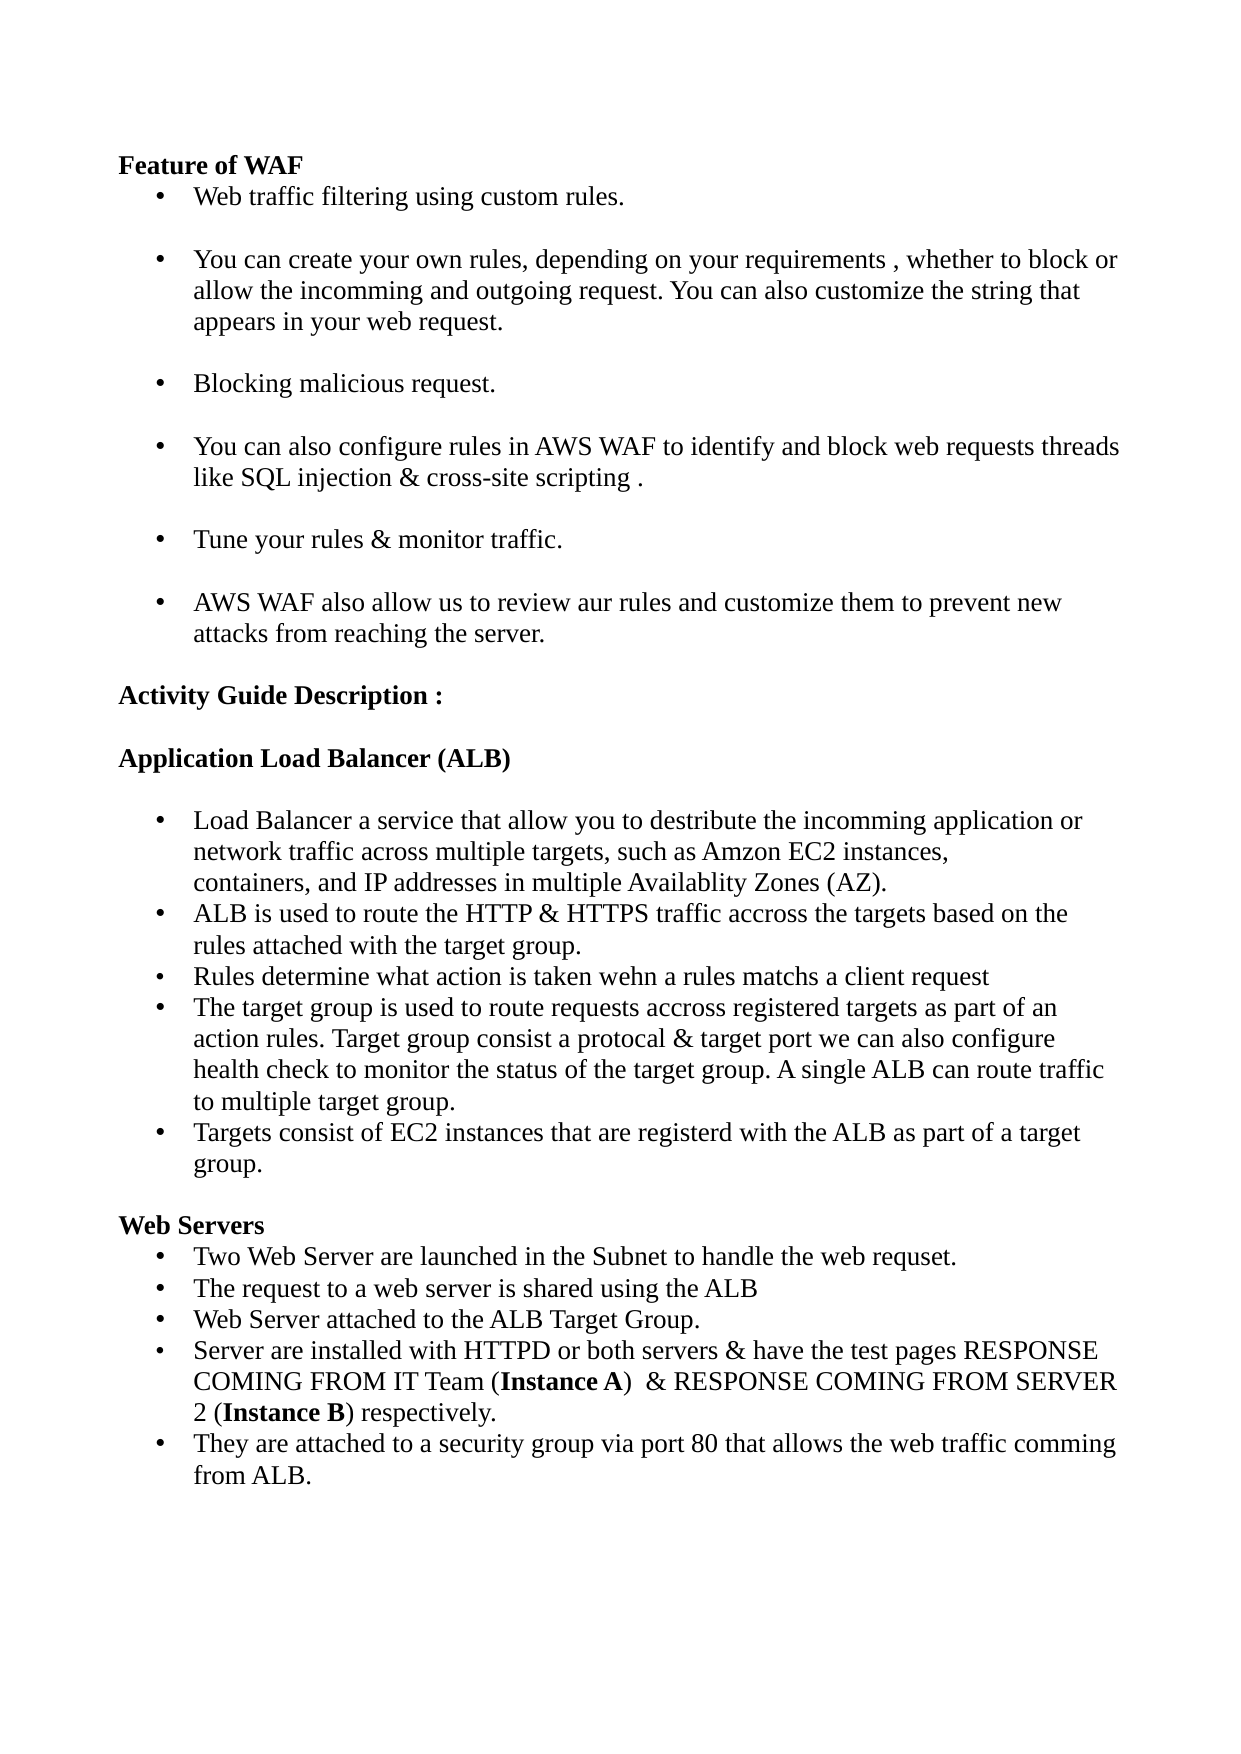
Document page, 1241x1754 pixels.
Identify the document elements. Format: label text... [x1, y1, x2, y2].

list Two Web Server are launched in the Subnet to handle the web requset. [156, 1240, 1122, 1272]
list The target group is used to route requests accross registered targets as part of an action rules. Target group consist a protocal & target port we can also configure health check to monitor the status of the target group. A single ALB can route traffic to multiple target group. [156, 991, 1122, 1116]
list You can create your own rules, depending on your requirements , whether to block or allow the incomming and outgoing request. You can also customize the string that appears in your web request. [156, 243, 1122, 336]
text Application Load Balancer (ALB) [118, 742, 1122, 773]
list containers, and IP addresses in multiple Availablity Zones (AZ). [156, 866, 1122, 897]
list Load Balancer a service that allow you to destribute the incomming application or network traffic across multiple targets, such as Amzon EC2 instances, [156, 804, 1122, 866]
list They are attached to a security group via port 80 that allows the web traffic comming from ALB. [156, 1428, 1122, 1490]
text Feature of WAF [118, 149, 1122, 180]
text Activity Guide Description : [118, 679, 1122, 711]
list ALB is used to route the HTTP & HTTPS traffic accross the targets based on the rules attached with the target group. [156, 897, 1122, 960]
list Tune your rules & monitor traffic. [156, 523, 1122, 555]
list Blocking malicious request. [156, 367, 1122, 399]
list Targets consist of EC2 instances that are registerd with the ALB as part of a target group. [156, 1116, 1122, 1178]
text Web Servers [118, 1209, 1122, 1240]
list Web Server attached to the ALB Target Group. [156, 1303, 1122, 1334]
list Rules determine what action is taken wehn a rules matchs a client request [156, 960, 1122, 991]
list Web traffic filtering using custom rules. [156, 180, 1122, 212]
list Server are installed with HTTPD or both servers & have the test pages RESPONSE COMING FROM IT Team (Instance A) & RESPONSE COMING FROM SERVER 2 (Instance B) respectively. [156, 1334, 1122, 1428]
list AWS WAF also allow us to review aur rules and customize them to prevent new attacks from reaching the server. [156, 586, 1122, 648]
list You can also configure rules in AWS WAF to identify and block web requests threads like SQL injection & cross-site scripting . [156, 430, 1122, 492]
list The request to a web server is shared using the ALB [156, 1272, 1122, 1303]
